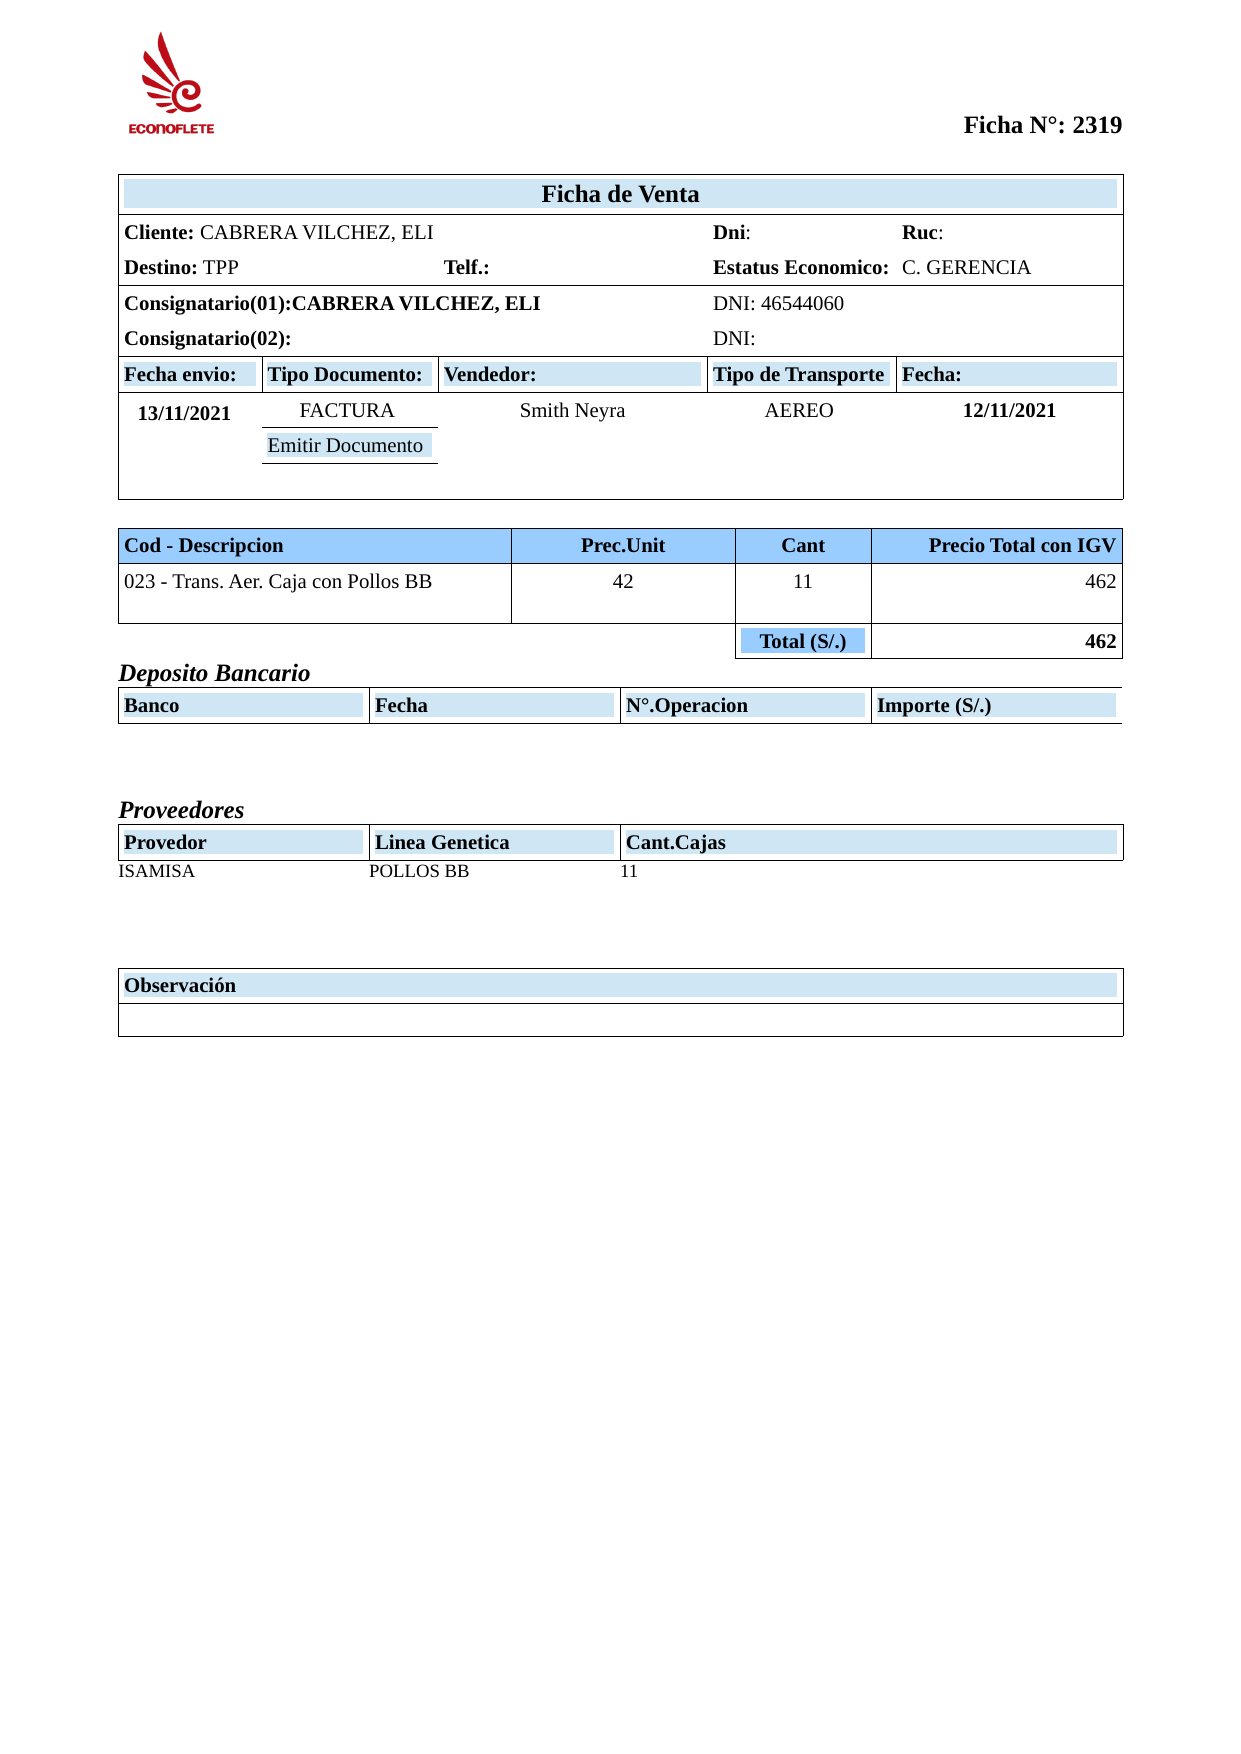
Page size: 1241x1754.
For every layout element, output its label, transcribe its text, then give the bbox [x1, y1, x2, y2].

table_cell [118, 881, 369, 903]
table_header Cant.Cajas [621, 825, 1123, 859]
table_cell Emitir Documento [262, 428, 438, 463]
table_cell C. GERENCIA [896, 249, 1123, 285]
table_cell [871, 724, 1122, 747]
table_cell [118, 747, 369, 771]
table_cell [871, 747, 1122, 771]
table_cell POLLOS BB [369, 861, 620, 881]
table_cell Dni: [707, 215, 896, 249]
table_cell Vendedor: [439, 357, 707, 392]
table_cell [369, 724, 620, 747]
table_cell Consignatario(01):CABRERA VILCHEZ, ELI [119, 286, 707, 321]
table_cell [369, 881, 620, 903]
table_cell [620, 747, 871, 771]
table_cell [620, 881, 1123, 903]
table_cell 462 [872, 624, 1122, 658]
text Proveedores [118, 795, 1122, 824]
table_cell [511, 624, 735, 658]
table_cell Tipo Documento: [263, 357, 438, 392]
table_cell [620, 724, 871, 747]
table_header Linea Genetica [370, 825, 620, 859]
table_cell Smith Neyra [438, 393, 707, 498]
table_cell [620, 946, 1123, 967]
table_cell Telf.: [438, 249, 707, 285]
table_cell Ruc: [896, 215, 1123, 249]
table_cell [262, 464, 438, 498]
table_cell Estatus Economico: [707, 249, 896, 285]
table_cell AEREO [707, 393, 896, 498]
table_header Precio Total con IGV [872, 529, 1122, 563]
table_cell 023 - Trans. Aer. Caja con Pollos BB [119, 564, 511, 623]
table_cell Total (S/.) [736, 624, 871, 658]
table_cell [369, 771, 620, 795]
table_cell [118, 771, 369, 795]
table_cell [118, 946, 369, 967]
table_cell Destino: TPP [119, 249, 438, 285]
table_cell [118, 924, 369, 946]
table_cell [369, 903, 620, 924]
table_header Provedor [119, 825, 369, 859]
table_cell 462 [872, 564, 1122, 623]
table_header Importe (S/.) [872, 688, 1122, 723]
table_header N°.Operacion [621, 688, 871, 723]
picture [118, 31, 225, 134]
table_header Observación [119, 969, 1123, 1003]
table_cell [369, 924, 620, 946]
table_cell Consignatario(02): [119, 321, 707, 356]
table_header Fecha [370, 688, 620, 723]
table_cell Fecha envio: [119, 357, 262, 392]
table_cell [871, 771, 1122, 795]
table_cell [119, 1004, 1123, 1036]
table_cell [620, 903, 1123, 924]
table_header Prec.Unit [512, 529, 735, 563]
table_cell 42 [512, 564, 735, 623]
table_cell 12/11/2021 [896, 393, 1123, 498]
table_header Banco [119, 688, 369, 723]
table_cell Cliente: CABRERA VILCHEZ, ELI [119, 215, 707, 249]
text Deposito Bancario [118, 658, 1122, 687]
table_cell [620, 771, 871, 795]
table_cell [369, 946, 620, 967]
table_cell [369, 747, 620, 771]
table_header Cod - Descripcion [119, 529, 511, 563]
table_cell DNI: 46544060 [707, 286, 1123, 321]
table_header Ficha de Venta [119, 175, 1123, 214]
table_cell 11 [736, 564, 871, 623]
table_cell 11 [620, 861, 1123, 881]
table_cell [118, 903, 369, 924]
table_cell [620, 924, 1123, 946]
table_cell Fecha: [897, 357, 1123, 392]
table_cell [118, 624, 511, 658]
table_cell Tipo de Transporte [708, 357, 896, 392]
table_cell DNI: [707, 321, 1123, 356]
table_cell 13/11/2021 [119, 393, 262, 498]
table_cell FACTURA [262, 393, 438, 427]
table_header Cant [736, 529, 871, 563]
table_cell ISAMISA [118, 861, 369, 881]
table_cell [118, 724, 369, 747]
